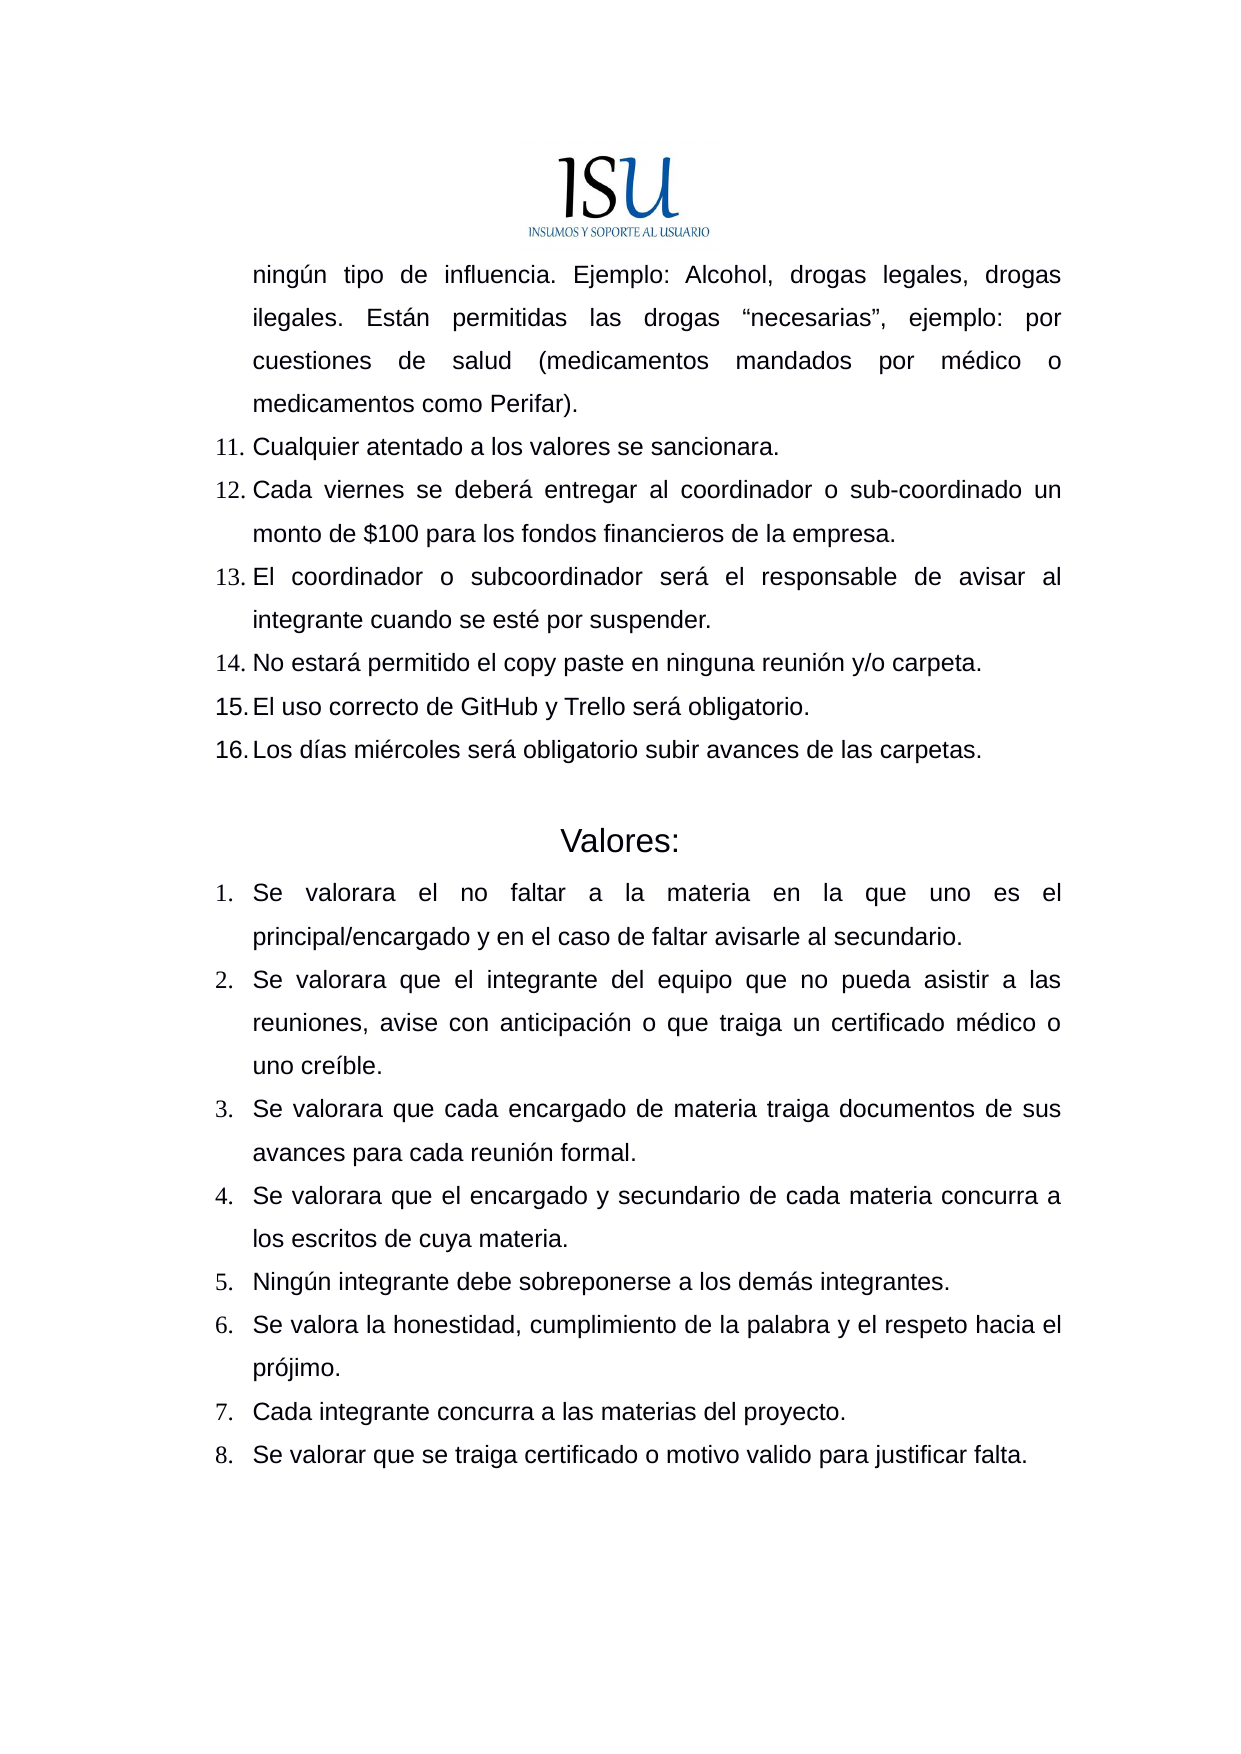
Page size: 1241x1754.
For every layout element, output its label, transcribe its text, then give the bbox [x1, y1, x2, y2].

list Se valora la honestidad, cumplimiento de la palabra y el respeto hacia el prójimo. [215, 1310, 1063, 1382]
list Se valorara que el integrante del equipo que no pueda asistir a las reuniones, avise con anticipación o que traiga un certificado médico o uno creíble. [215, 965, 1063, 1080]
list Se valorara el no faltar a la materia en la que uno es el principal/encargado y en el caso de faltar avisarle al secundario. [215, 878, 1063, 950]
list ningún tipo de influencia. Ejemplo: Alcohol, drogas legales, drogas ilegales. Están permitidas las drogas “necesarias”, ejemplo: por cuestiones de salud (medicamentos mandados por médico o medicamentos como Perifar). [215, 260, 1063, 418]
text Valores: [177, 821, 1063, 859]
list Se valorar que se traiga certificado o motivo valido para justificar falta. [215, 1440, 1063, 1469]
list El coordinador o subcoordinador será el responsable de avisar al integrante cuando se esté por suspender. [215, 562, 1063, 634]
list El uso correcto de GitHub y Trello será obligatorio. [215, 691, 1063, 720]
list Cada viernes se deberá entregar al coordinador o sub-coordinado un monto de $100 para los fondos financieros de la empresa. [215, 476, 1063, 547]
list Los días miércoles será obligatorio subir avances de las carpetas. [215, 734, 1063, 763]
list Se valorara que cada encargado de materia traiga documentos de sus avances para cada reunión formal. [215, 1094, 1063, 1166]
list No estará permitido el copy paste en ninguna reunión y/o carpeta. [215, 648, 1063, 677]
list Cualquier atentado a los valores se sancionara. [215, 432, 1063, 461]
list Cada integrante concurra a las materias del proyecto. [215, 1397, 1063, 1425]
list Se valorara que el encargado y secundario de cada materia concurra a los escritos de cuya materia. [215, 1181, 1063, 1253]
list Ningún integrante debe sobreponerse a los demás integrantes. [215, 1267, 1063, 1296]
